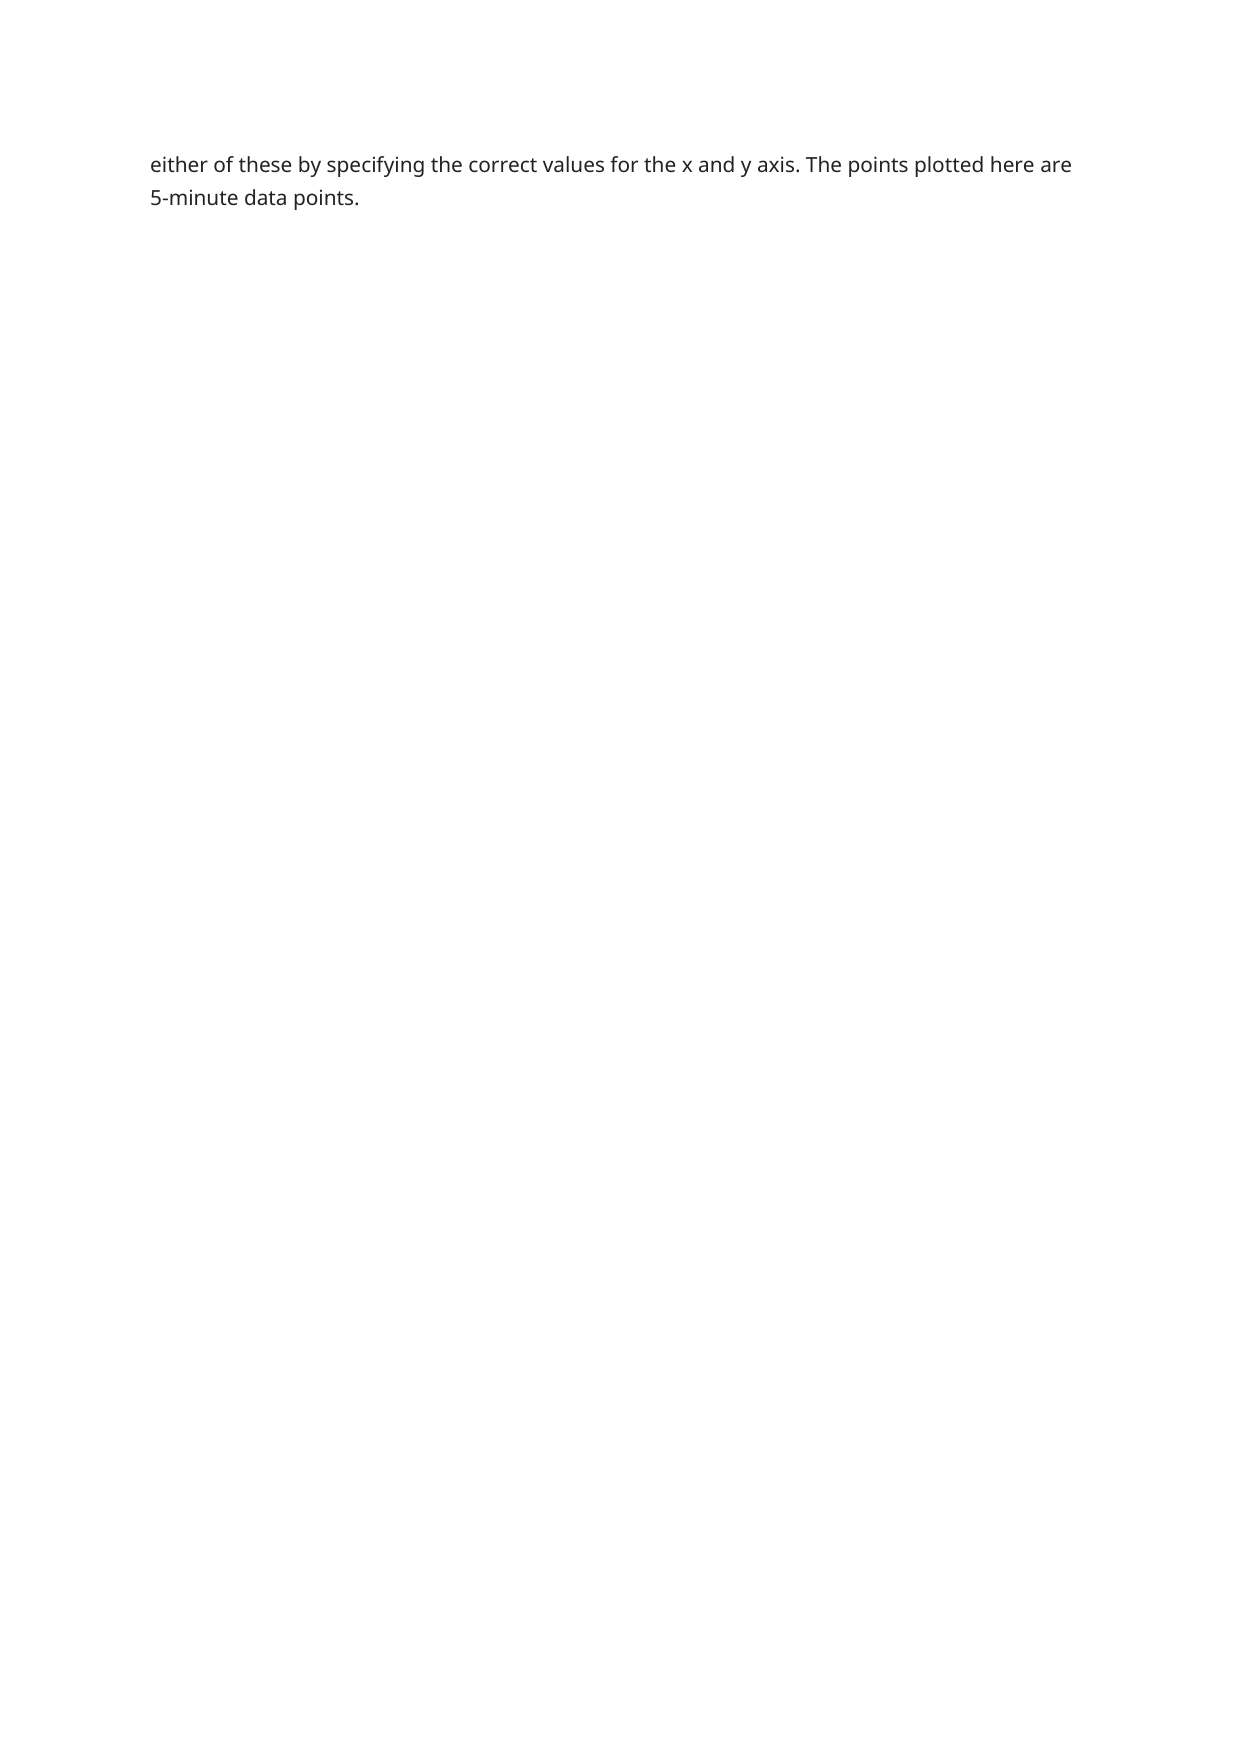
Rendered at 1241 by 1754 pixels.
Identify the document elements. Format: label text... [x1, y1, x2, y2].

text either of these by specifying the correct values for the x and y axis. The points plotted here are 5-minute data points. [150, 150, 1090, 211]
